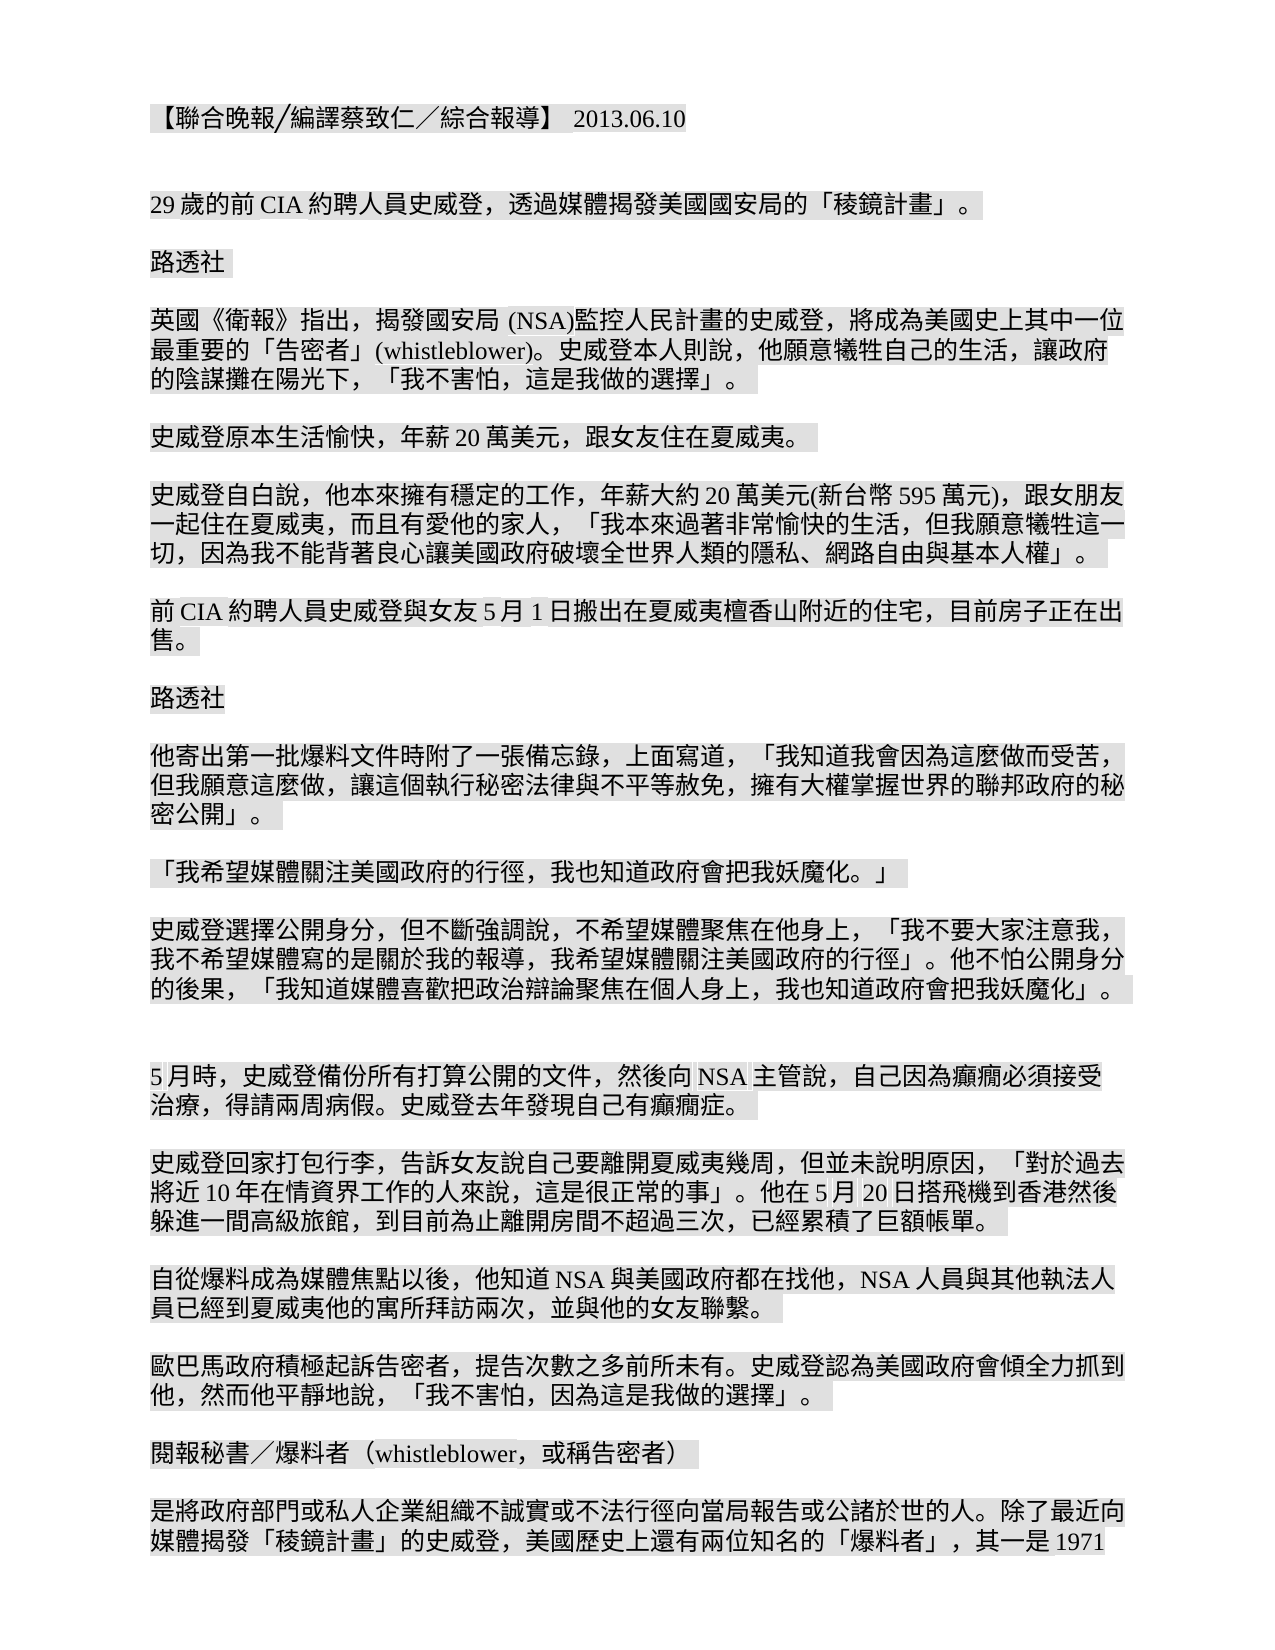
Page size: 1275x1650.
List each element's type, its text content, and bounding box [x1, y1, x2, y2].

text 美國喜歡輸出民主,但其實他連內銷都沒有,還想搞外銷呢! 就如羅素所說,美國從來就不是一個民主國家,羅素說,軍火商與大老闆才是美國人的主人. 主人養了一條狗叫情治單位,監視每個人的一舉一動,包括你所寫的每個字,你所講的每一句話. 黨外時期,有一天,高醫的安全室照例請我去 "聊天",得意地打開一個文件櫃給我看,裏面一堆資料,安全室的人隨便抽出一張要我看,咦? 這不是我昨天剛剛才寄給黨外雜誌和報社的文章嗎? 安全室主任很得意,說我寄出的每封信,他們都能掌握. 後來我發現,我常去的幾家郵局,只要是我發出的信,郵局的人就會自動影印一份送交情治單位. 高醫附近的幾家影印店,也一樣兼負起這份保家衛國的責任. 有一家文具店兼影印店,記得就在高醫附近的山東路上,那個老闆心裏是支持我的,有一天,他跟我說,他們被要求必須盡可能偷偷印一份我所要印的每個資料,送交有關單位. 我向來不搞秘密行動,所以請老闆不用偷偷印也不用假裝沒印好而偷藏一份,你就直接看要印幾份去交差我都沒意見. 一個民主國家是不該有這些行為的. 但事實上,那些整天要輸出民主的國家,這樣的行為不只針對特定人士, 而幾乎是人人通通有獎. 加上網路科技的興起與資料存放空間之大幅縮小,監控變得更為輕而易舉. 讓我比較感冒的仍然是道德上的一致性問題,市面上不是很多那種喜歡講民主談人權的 "知識份子" 嗎? 這些在思想上和行為上都看不出任何 "異議" 跡象的 "異議份子",大多把美國人當爸爸,動不動就是民主人權,但我從沒看過他們對其美國爸爸這樣一些與民主人權完全徹底背道而馳的惡行有過一聲異議. 相反地,今天同樣的事如果發生在國民黨或共產黨身上,哪怕只是一個單一個案,他們一定也會如喪考妣,開起無數的座談會記者會或抗爭丟雞蛋,講得好像人類文明即將滅亡似的. 陳真 ============ 對歐巴馬幻滅 史諾登揭監控案 【中央社╱倫敦9日綜合外電報導】 2013.06.10 史諾登表示，決定洩露美國政府最高機密監控計畫，是基於捍衛「全球人民基本自由」的良心。 美聯社 史諾登（EdwardSnowden）表示，自己決定洩露美國政府最高機密監控計畫，是基於捍衛「全球人民基本自由」的良心，也是對美國總統歐巴馬的期望幻滅。 史諾登29歲，是替國家安全局（NSA）承包商工作的前中央情報局（CIA）員工，5月20日從夏威夷前往香港，目前住在1家飯店。 他說，他揭發國安局所謂「三稜鏡」（PRISM）計畫細節前，思考了很久，也很難下決定，而這麼做是因為感覺他的國家正在打造無法理解的祕密諜報機器，刺探每個美國人。 中情局拒絕置評。 「華盛頓郵報」（Washington Post）和英國「衛報」（Guardian）今天都在史諾登要求下，公開他的身分。 衛報網站刊登的影片專訪中，戴著眼鏡、蓄短鬍的史諾登說：「我不想活在做這種勾當的社會裡…我不想生活在我一舉一動都被記錄的世界裡。」 「國安局打造一種機制，能夠截取幾乎所有事情…民眾相互聯繫的絕大多數內容，都在沒有鎖定目標的情況下自動被汲取。如果我想看你的電郵或你老婆的手機，我只要截取，就可以取得你的電郵、密碼、手機紀錄、信用卡資料。」 部分法律專家不解史諾登為何逃往香港。香港和美國有引渡條約，香港當局可以拘留他60天，讓華府有時間準備正式引渡申請。 史諾登在影片中說，「香港有強大的言論自由傳統」。 他也說，最終希望十分重視網路自由的冰島，能給予他政治庇護。 史諾登說，把女友留在夏威夷，沒告訴她自己的去向。他知道自己面臨的風險，但揭發本案後，過去幾天引發的外界關注令他感到很值得。 他說：「我主要擔心他們會緊跟我的家人、朋友、伴侶，任何跟我有關的人。」「我餘生都必須忍受這些。我將不能和他們聯絡，當局會對任何認識我的人積極採取行動。這讓我晚上睡不著。」 他放棄在夏威夷年薪約20萬美元的舒適生活。他說：「我無法昧著良心，允許美國政府透過這種祕密打造的大規模監控機器，侵犯全球人民的隱私、網路自由和基本自由。」 史諾登說，歐巴馬一直延續前總統小布希的政策。他對歐巴馬的期望破滅後，才下定決心打破沉默。 【2013/06/10 中央社】 =============== 爆料美監控 前中情局雇員現身：我是對的 【聯合晚報╱編譯蔡致仁/綜合報導】 2013.06.10 03:25 pm 前美國中情局約聘人員史諾登大爆料，控國安局監視民眾通聯與網路活動。 路透 29歲 前中情局約聘助理 近日有人爆料美國政府透過「稜鏡計畫」監控民眾通聯紀錄及網路活動，引起輿論譁然與媒體密集報導。而這位揭發美國國安局（NSA）有史以來最大機密的幕後人士9日現身媒體，他的名字是愛德華‧史諾登（Edward Snowden），今年29歲，是前中情局約聘技術助理。他說，「我無須隱藏身分，因為我知道自己是對的」。 英國《衛報》是第一個踢爆美國「稜鏡計畫」的媒體，經過幾天採訪之後，在網站上公布史諾登的訪問影片。據了解，史諾登自己要求公布姓名，並解釋自己爆料的動機與未來去向。史諾登曾經擔任NSA外包計畫的約聘人員，承包商包括戴爾電腦與博思艾倫諮詢公司。 前美國中情局約聘人員史諾登大爆料，控國安局監視民眾通聯與網路活動。 路透 一直躲在香港一家旅館裡 史諾登在香港接受《衛報》訪問，說明自己爆料的動機，「我不希望活在一個做事與說話都被記錄下來的社會。我不能允許美國政府用這台正在秘密建造的龐大監視機器，破壞全世界人類的隱私權、網路自由與基本人權。這是我的唯一動機，我必須把這件事告訴大眾」。 《衛報》指出，史威登在NSA的夏威夷辦公室備份完最後一份欲公開的資料以後，在5月20日飛到香港，並且一直躲在當地一家旅館裡。他選擇香港的原因是該地有「堅持自由言論的傳統」。至於他認為自己之後會如何，史威登說，「不會有好事」。他向《衛報》說，「我不期待可以再次看到家園」。 博思艾倫諮詢公司發表聲明，確認史威登曾是員工但工作時間「不到三個月」。博斯艾倫宣稱將協助美國當局調查。 他害怕會立刻被CIA逮捕 根據《衛報》報導，史威登主動要求公開身分。他說，「我無意隱瞞身分，因為我知道自己是對的」。但他也害怕自己會立刻被CIA逮捕並秘密拘留，或者被中國當局偵訊。 爆料者(whistleblower，或稱告密者) 【聯合晚報／本報訊】 是將政府部門或私人企業組織不誠實或不法行徑向當局報告或公諸於世的人。除了最近向媒體揭發「稜鏡計畫」的史威登，美國歷史上還有兩位知名的「爆料者」，其一是1971年公布五角大廈機密的丹尼爾·艾爾斯伯格 (Daniel Ellsberg)；其二是2010年將政府機密文件外洩給「維基解密」網站的布拉德利·曼寧 (Bradley Manning) 。 【2013/06/10 聯合晚報】@ http://udn.com/ ========= 踢爆美監控計畫 史威登不怕：這是我的選擇 【聯合晚報╱編譯蔡致仁／綜合報導】 2013.06.10 29歲的前CIA約聘人員史威登，透過媒體揭發美國國安局的「稜鏡計畫」。 路透社 英國《衛報》指出，揭發國安局 (NSA)監控人民計畫的史威登，將成為美國史上其中一位最重要的「告密者」(whistleblower)。史威登本人則說，他願意犧牲自己的生活，讓政府的陰謀攤在陽光下，「我不害怕，這是我做的選擇」。 史威登原本生活愉快，年薪20萬美元，跟女友住在夏威夷。 史威登自白說，他本來擁有穩定的工作，年薪大約20萬美元(新台幣595萬元)，跟女朋友一起住在夏威夷，而且有愛他的家人，「我本來過著非常愉快的生活，但我願意犧牲這一切，因為我不能背著良心讓美國政府破壞全世界人類的隱私、網路自由與基本人權」。 前CIA約聘人員史威登與女友5月1日搬出在夏威夷檀香山附近的住宅，目前房子正在出售。 路透社 他寄出第一批爆料文件時附了一張備忘錄，上面寫道，「我知道我會因為這麼做而受苦，但我願意這麼做，讓這個執行秘密法律與不平等赦免，擁有大權掌握世界的聯邦政府的秘密公開」。 「我希望媒體關注美國政府的行徑，我也知道政府會把我妖魔化。」 史威登選擇公開身分，但不斷強調說，不希望媒體聚焦在他身上，「我不要大家注意我，我不希望媒體寫的是關於我的報導，我希望媒體關注美國政府的行徑」。他不怕公開身分的後果，「我知道媒體喜歡把政治辯論聚焦在個人身上，我也知道政府會把我妖魔化」。 5月時，史威登備份所有打算公開的文件，然後向NSA主管說，自己因為癲癇必須接受治療，得請兩周病假。史威登去年發現自己有癲癇症。 史威登回家打包行李，告訴女友說自己要離開夏威夷幾周，但並未說明原因，「對於過去將近10年在情資界工作的人來說，這是很正常的事」。他在5月20日搭飛機到香港然後躲進一間高級旅館，到目前為止離開房間不超過三次，已經累積了巨額帳單。 自從爆料成為媒體焦點以後，他知道NSA與美國政府都在找他，NSA人員與其他執法人員已經到夏威夷他的寓所拜訪兩次，並與他的女友聯繫。 歐巴馬政府積極起訴告密者，提告次數之多前所未有。史威登認為美國政府會傾全力抓到他，然而他平靜地說，「我不害怕，因為這是我做的選擇」。 閱報秘書／爆料者（whistleblower，或稱告密者） 是將政府部門或私人企業組織不誠實或不法行徑向當局報告或公諸於世的人。除了最近向媒體揭發「稜鏡計畫」的史威登，美國歷史上還有兩位知名的「爆料者」，其一是1971年公布五角大廈機密的丹尼爾·艾爾斯伯格 (Daniel Ellsberg)；其二是2010年將政府機密文件外洩給「維基解密」網站的布拉德利·曼寧 (Bradley Manning) 。 【2013/06/10 聯合晚報】 [150, 75, 1125, 1556]
